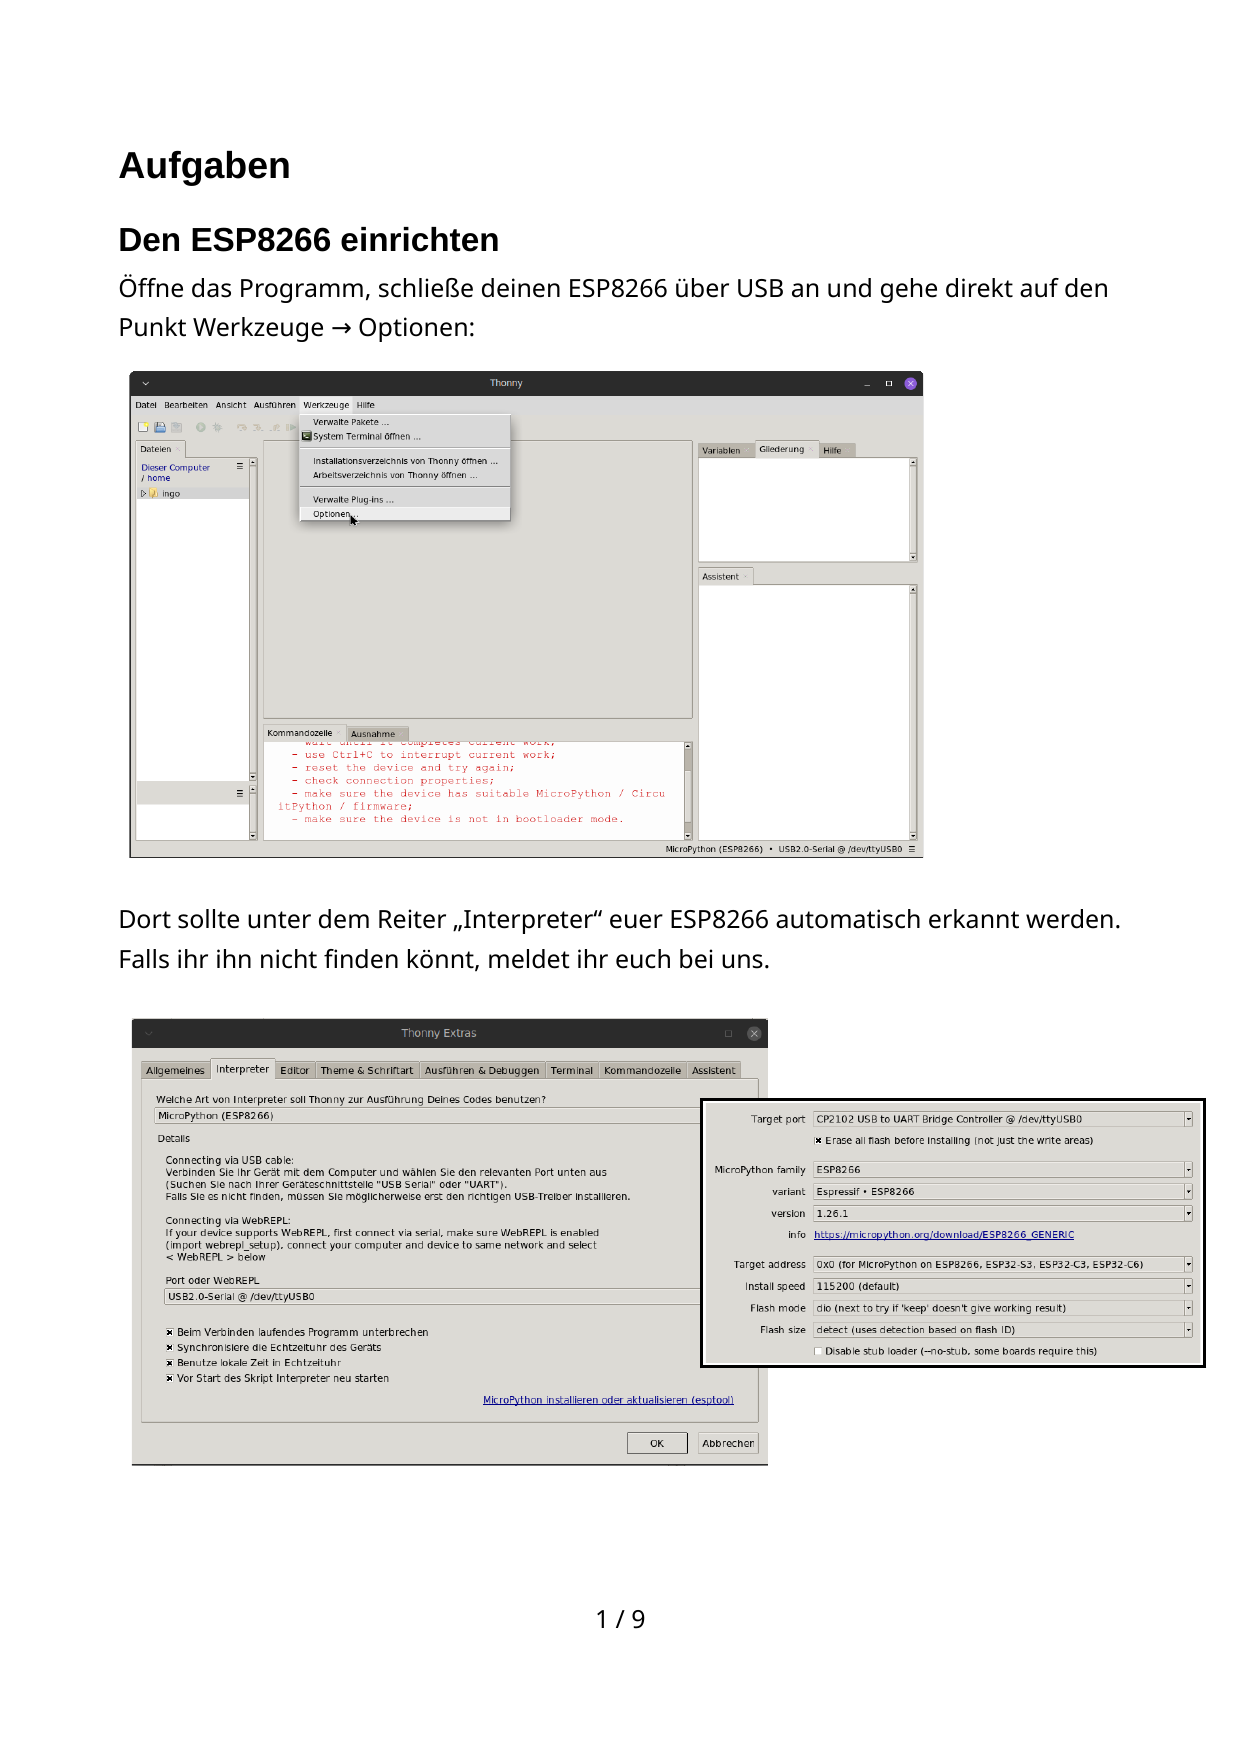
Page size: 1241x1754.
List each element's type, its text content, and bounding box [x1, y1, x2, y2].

subtitle Den ESP8266 einrichten [118, 219, 1122, 258]
picture [129, 371, 924, 858]
text Öffne das Programm, schließe deinen ESP8266 über USB an und gehe direkt auf den Punkt Werkzeuge → Optionen: [118, 271, 1122, 344]
subtitle Aufgaben [118, 143, 1122, 186]
picture [705, 1103, 1201, 1363]
picture [131, 1018, 768, 1466]
text Dort sollte unter dem Reiter „Interpreter“ euer ESP8266 automatisch erkannt werden. Falls ihr ihn nicht finden könnt, meldet ihr euch bei uns. [118, 363, 1122, 1014]
